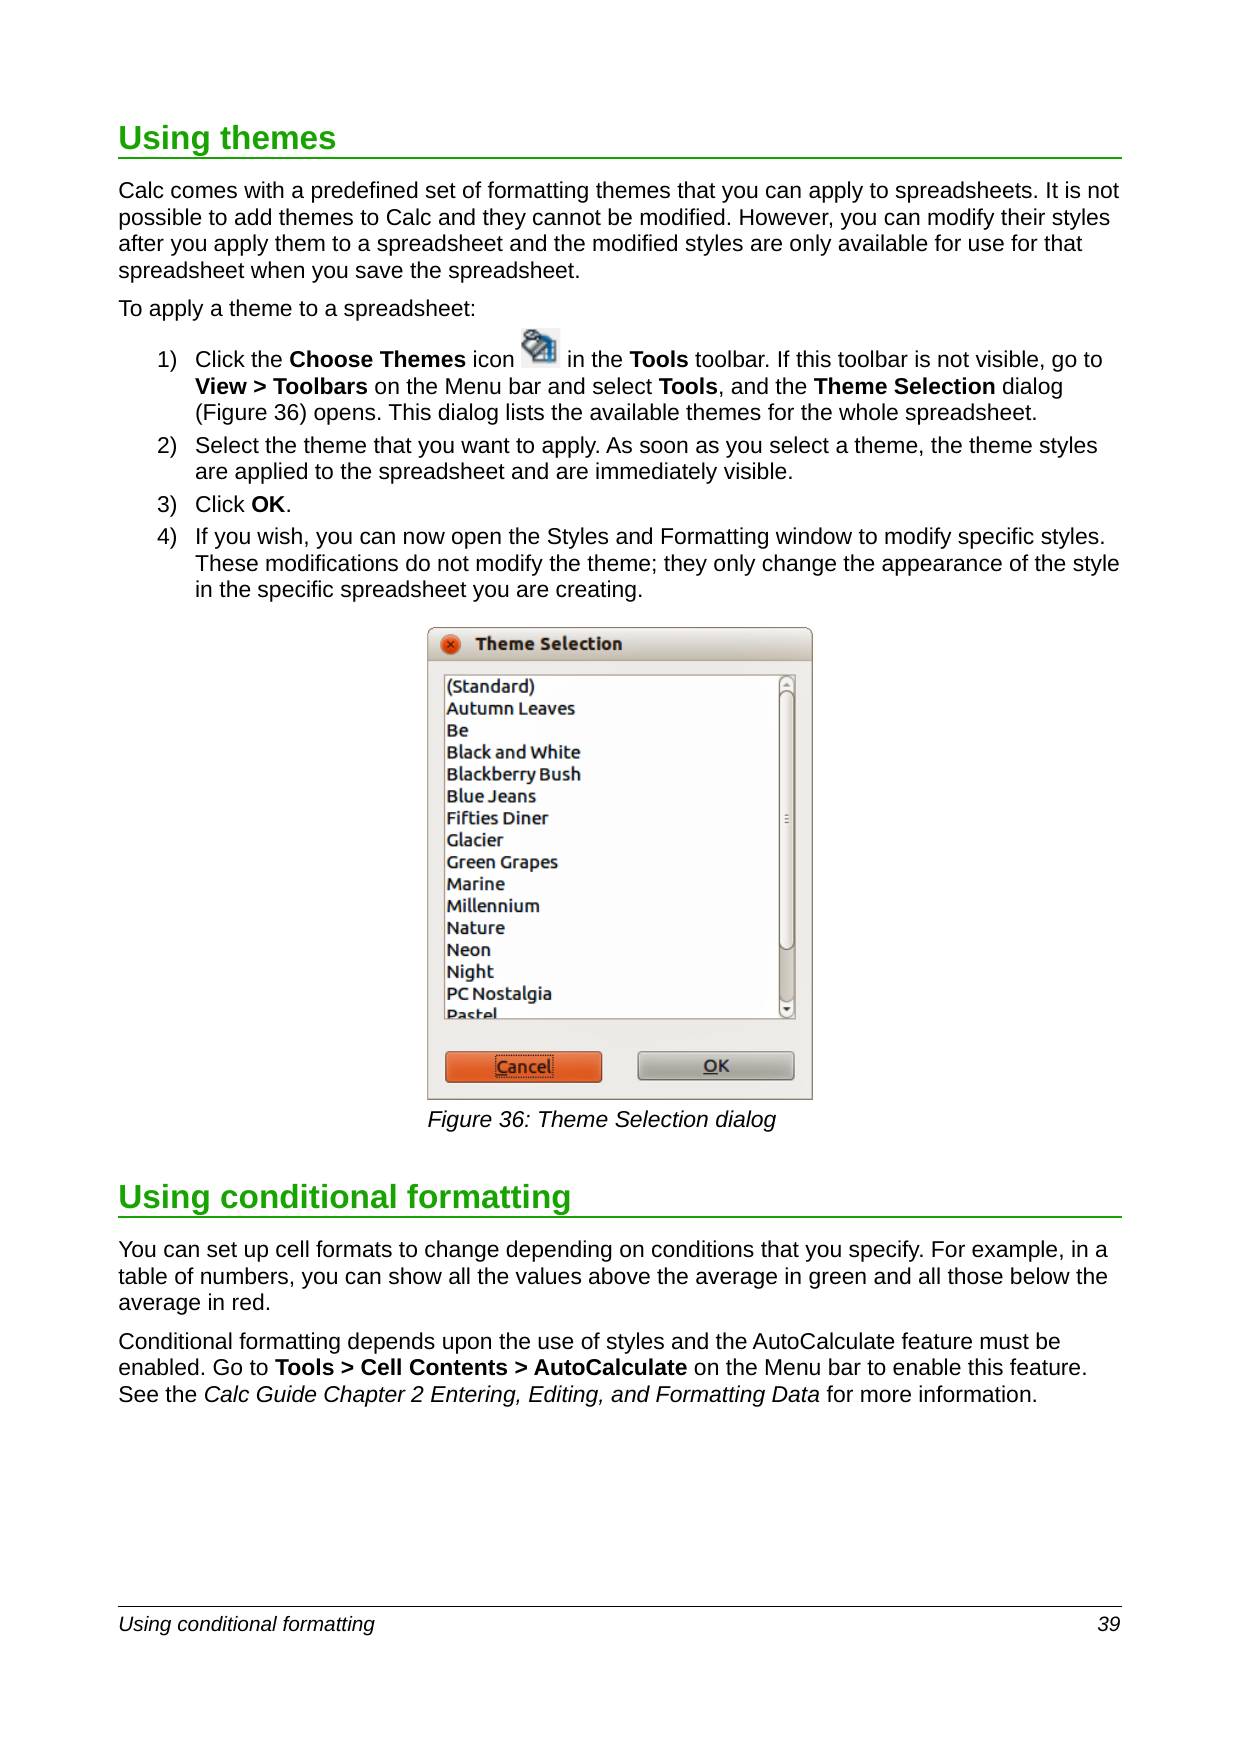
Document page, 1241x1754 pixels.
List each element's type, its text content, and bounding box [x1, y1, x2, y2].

list To apply a theme to a spreadsheet: [118, 295, 1122, 322]
list Click OK. [177, 491, 1122, 517]
text Figure 36: Theme Selection dialog [427, 1106, 813, 1132]
list Select the theme that you want to apply. As soon as you select a theme, the theme styles are applied to the spreadsheet and are immediately visible. [177, 432, 1122, 484]
subtitle Using conditional formatting [118, 1177, 1122, 1216]
text You can set up cell formats to change depending on conditions that you specify. For example, in a table of numbers, you can show all the values above the average in green and all those below the average in red. [118, 1236, 1122, 1316]
list Click the Choose Themes icon in the Tools toolbar. If this toolbar is not visible, go to View > Toolbars on the Menu bar and select Tools, and the Theme Selection dialog (Figure 36) opens. This dialog lists the available themes for the whole spreadsheet. [177, 328, 1122, 425]
text Conditional formatting depends upon the use of styles and the AutoCalculate feature must be enabled. Go to Tools > Cell Contents > AutoCalculate on the Menu bar to enable this feature. See the Calc Guide Chapter 2 Entering, Editing, and Formatting Data for more information. [118, 1328, 1122, 1407]
picture [521, 328, 561, 368]
subtitle Using themes [118, 118, 1122, 157]
text Calc comes with a predefined set of formatting themes that you can apply to spreadsheets. It is not possible to add themes to Calc and they cannot be modified. However, you can modify their styles after you apply them to a spreadsheet and the modified styles are only available for use for that spreadsheet when you save the spreadsheet. [118, 177, 1122, 283]
list If you wish, you can now open the Styles and Formatting window to modify specific styles. These modifications do not modify the theme; they only change the appearance of the style in the specific spreadsheet you are creating. [177, 523, 1122, 602]
picture [427, 627, 813, 1100]
